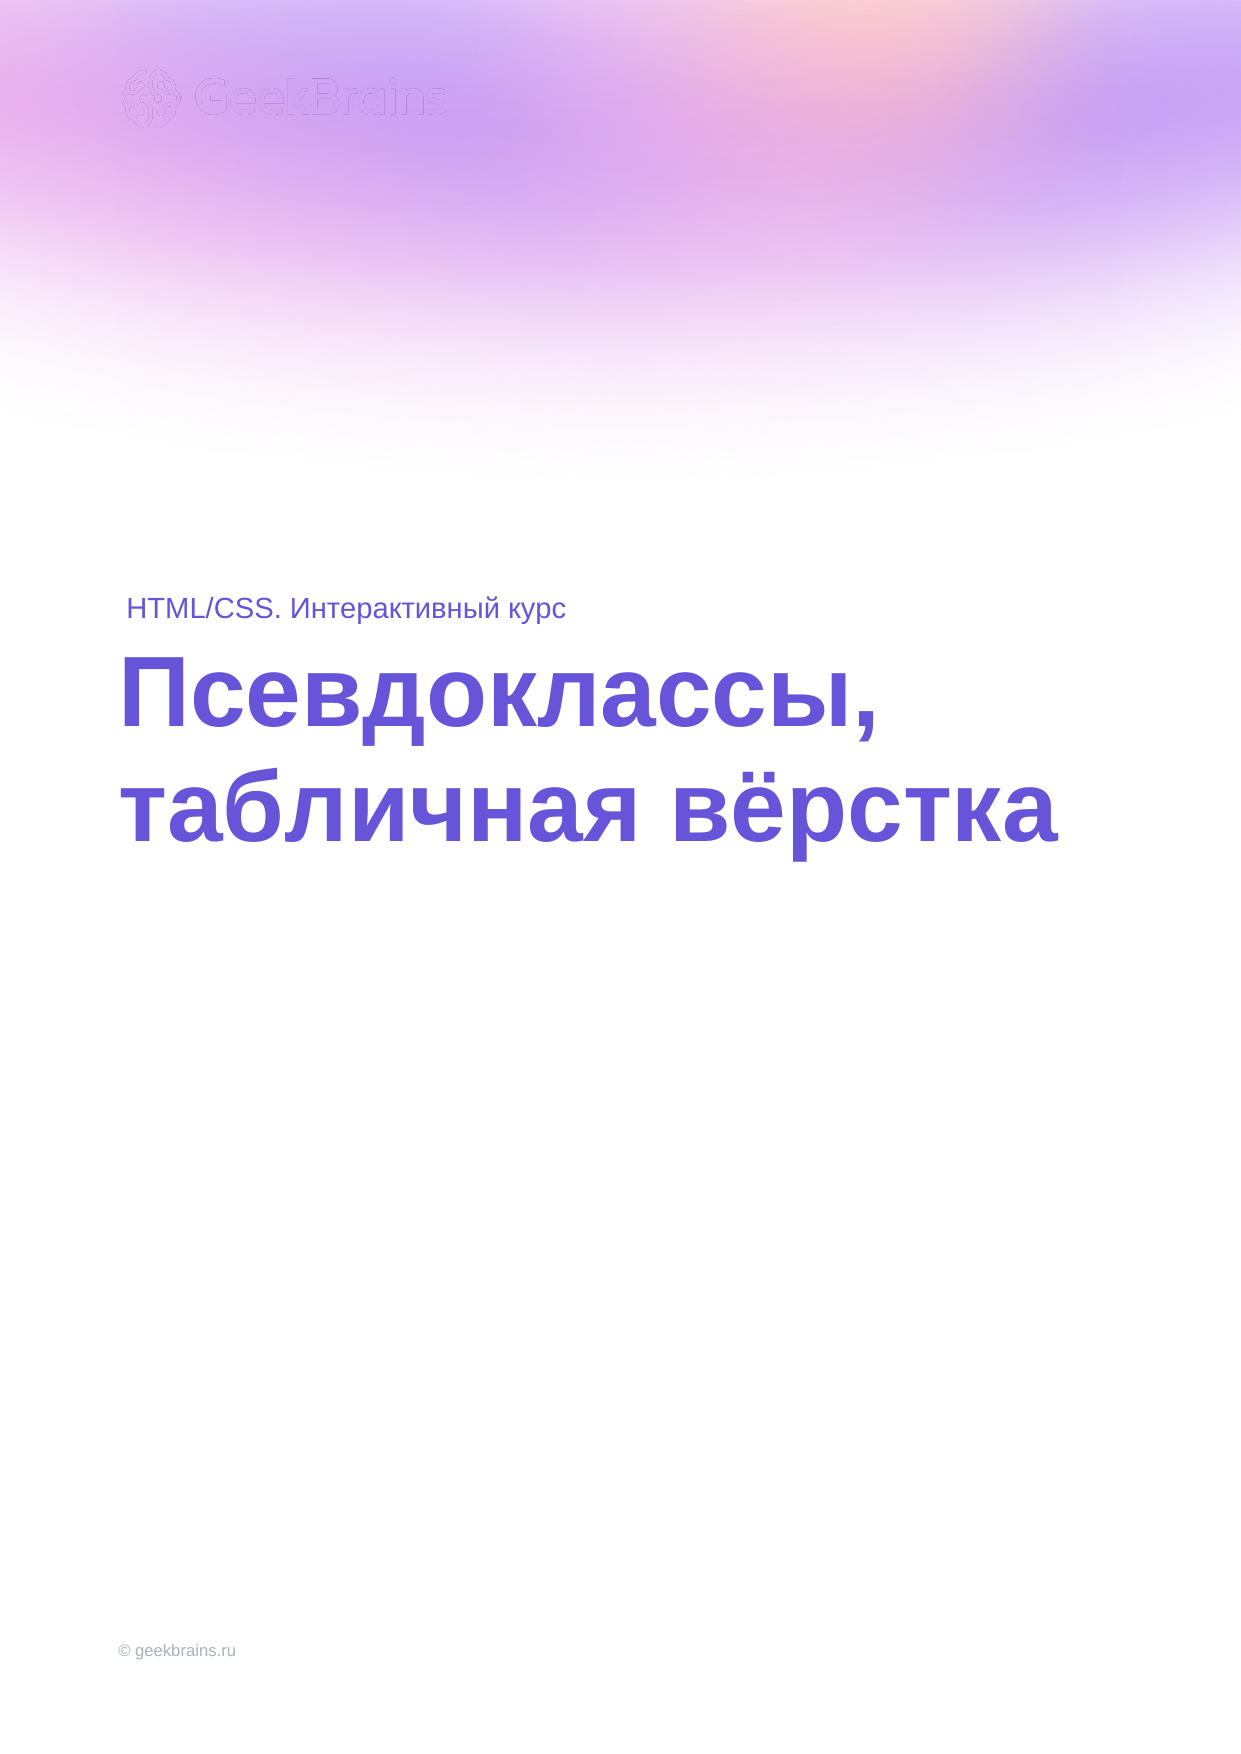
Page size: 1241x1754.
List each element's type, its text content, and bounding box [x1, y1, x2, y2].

subtitle HTML/CSS. Интерактивный курс [118, 591, 1122, 624]
picture [0, 0, 1241, 507]
title Псевдоклассы, табличная вёрстка [118, 633, 1122, 863]
